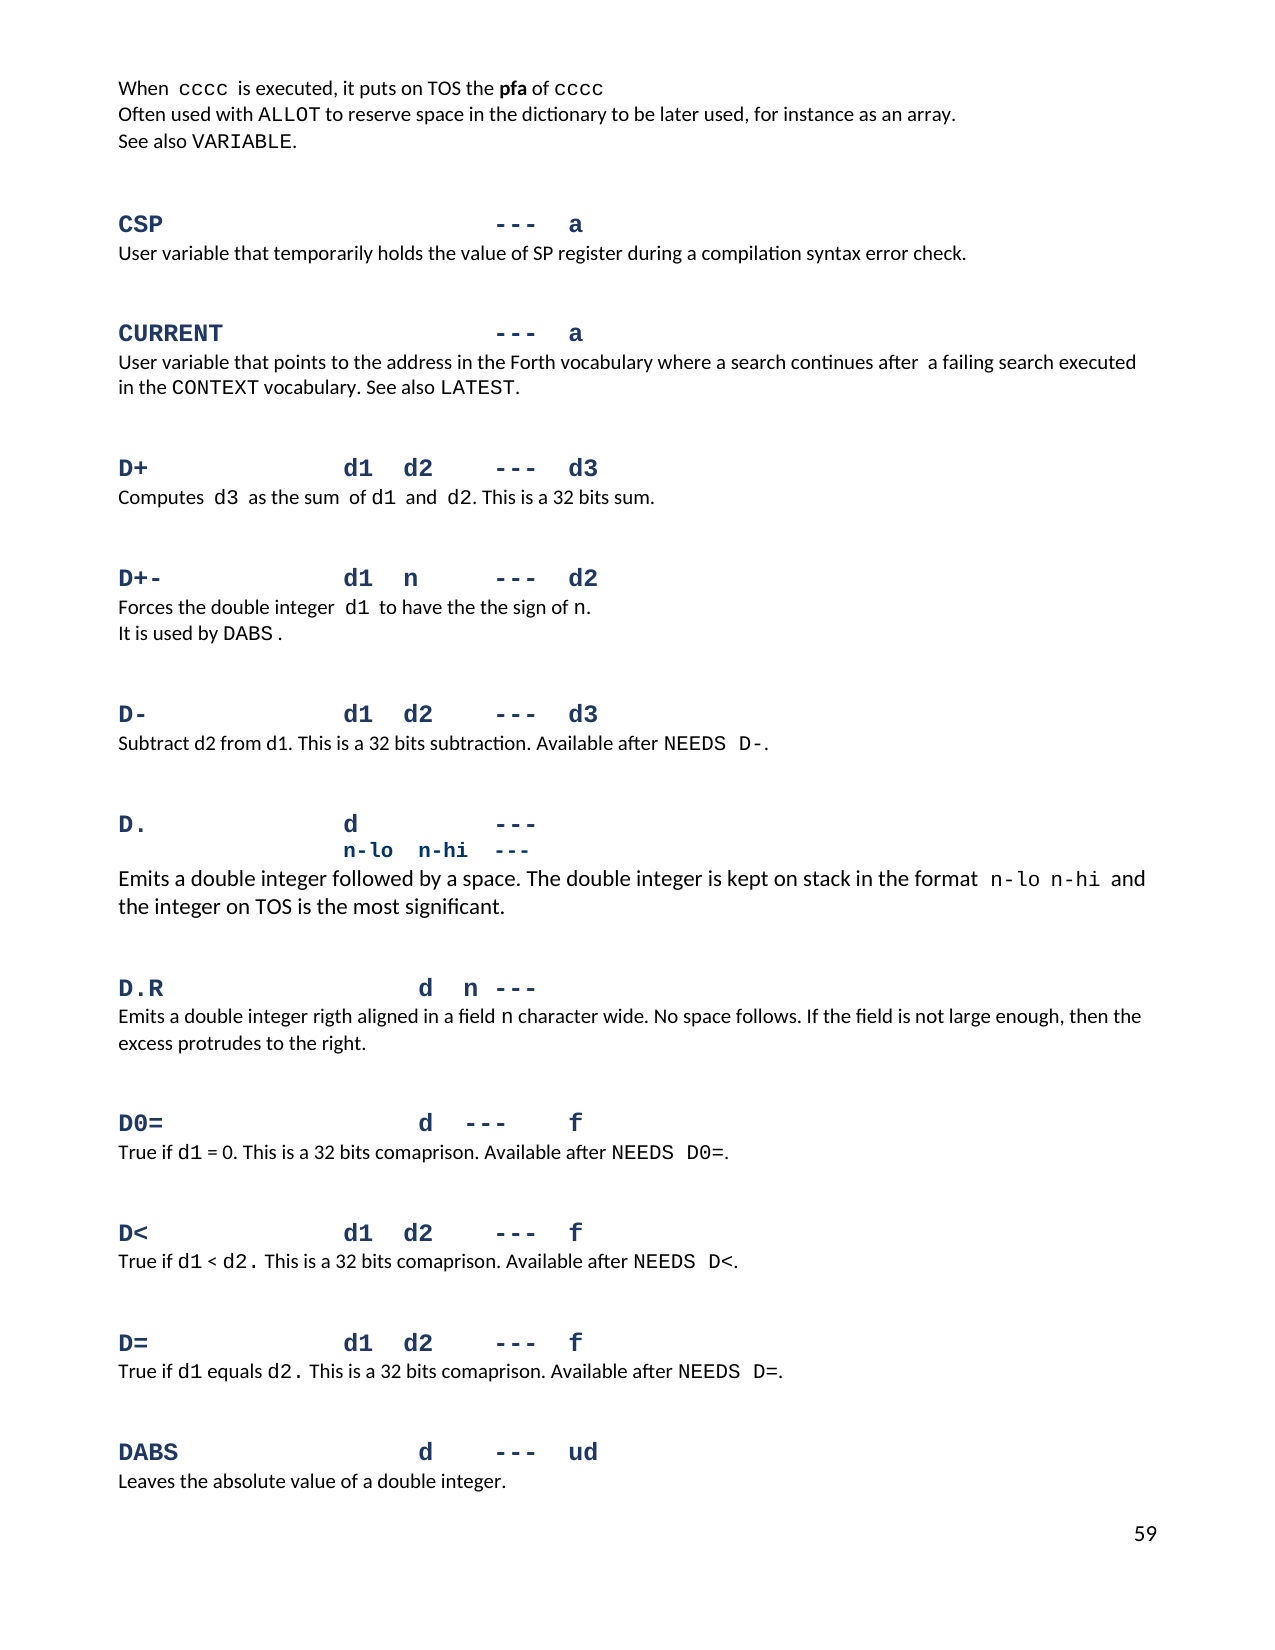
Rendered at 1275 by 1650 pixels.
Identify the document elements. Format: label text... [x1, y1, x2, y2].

subtitle D- d1 d2 --- d3 [118, 702, 1157, 730]
subtitle CSP --- a [118, 212, 1157, 240]
text User variable that points to the address in the Forth vocabulary where a search continues after a failing search executed in the CONTEXT vocabulary. See also LATEST. [118, 349, 1157, 401]
text Subtract d2 from d1. This is a 32 bits subtraction. Available after NEEDS D-. [118, 730, 1157, 757]
subtitle D+- d1 n --- d2 [118, 566, 1157, 594]
text See also VARIABLE. [118, 128, 1157, 154]
text It is used by DABS . [118, 621, 1157, 647]
text Computes d3 as the sum of d1 and d2. This is a 32 bits sum. [118, 484, 1157, 511]
subtitle D0= d --- f [118, 1111, 1157, 1139]
text Leaves the absolute value of a double integer. [118, 1468, 1157, 1494]
subtitle D.R d n --- [118, 975, 1157, 1004]
subtitle D< d1 d2 --- f [118, 1220, 1157, 1249]
subtitle DABS d --- ud [118, 1440, 1157, 1468]
text Emits a double integer rigth aligned in a field n character wide. No space follows. If the field is not large enough, then the excess protrudes to the right. [118, 1004, 1157, 1056]
text n-lo n-hi --- [118, 840, 1157, 864]
subtitle D. d --- [118, 812, 1157, 840]
subtitle CURRENT --- a [118, 321, 1157, 349]
text True if d1 < d2. This is a 32 bits comaprison. Available after NEEDS D<. [118, 1249, 1157, 1275]
text Often used with ALLOT to reserve space in the dictionary to be later used, for instance as an array. [118, 101, 1157, 128]
text True if d1 = 0. This is a 32 bits comaprison. Available after NEEDS D0=. [118, 1139, 1157, 1165]
text Emits a double integer followed by a space. The double integer is kept on stack in the format n-lo n-hi and the integer on TOS is the most significant. [118, 864, 1157, 920]
text Forces the double integer d1 to have the the sign of n. [118, 594, 1157, 621]
text True if d1 equals d2. This is a 32 bits comaprison. Available after NEEDS D=. [118, 1358, 1157, 1385]
text User variable that temporarily holds the value of SP register during a compilation syntax error check. [118, 240, 1157, 266]
subtitle D+ d1 d2 --- d3 [118, 456, 1157, 484]
subtitle D= d1 d2 --- f [118, 1330, 1157, 1358]
text When cccc is executed, it puts on TOS the pfa of cccc [118, 75, 1157, 101]
